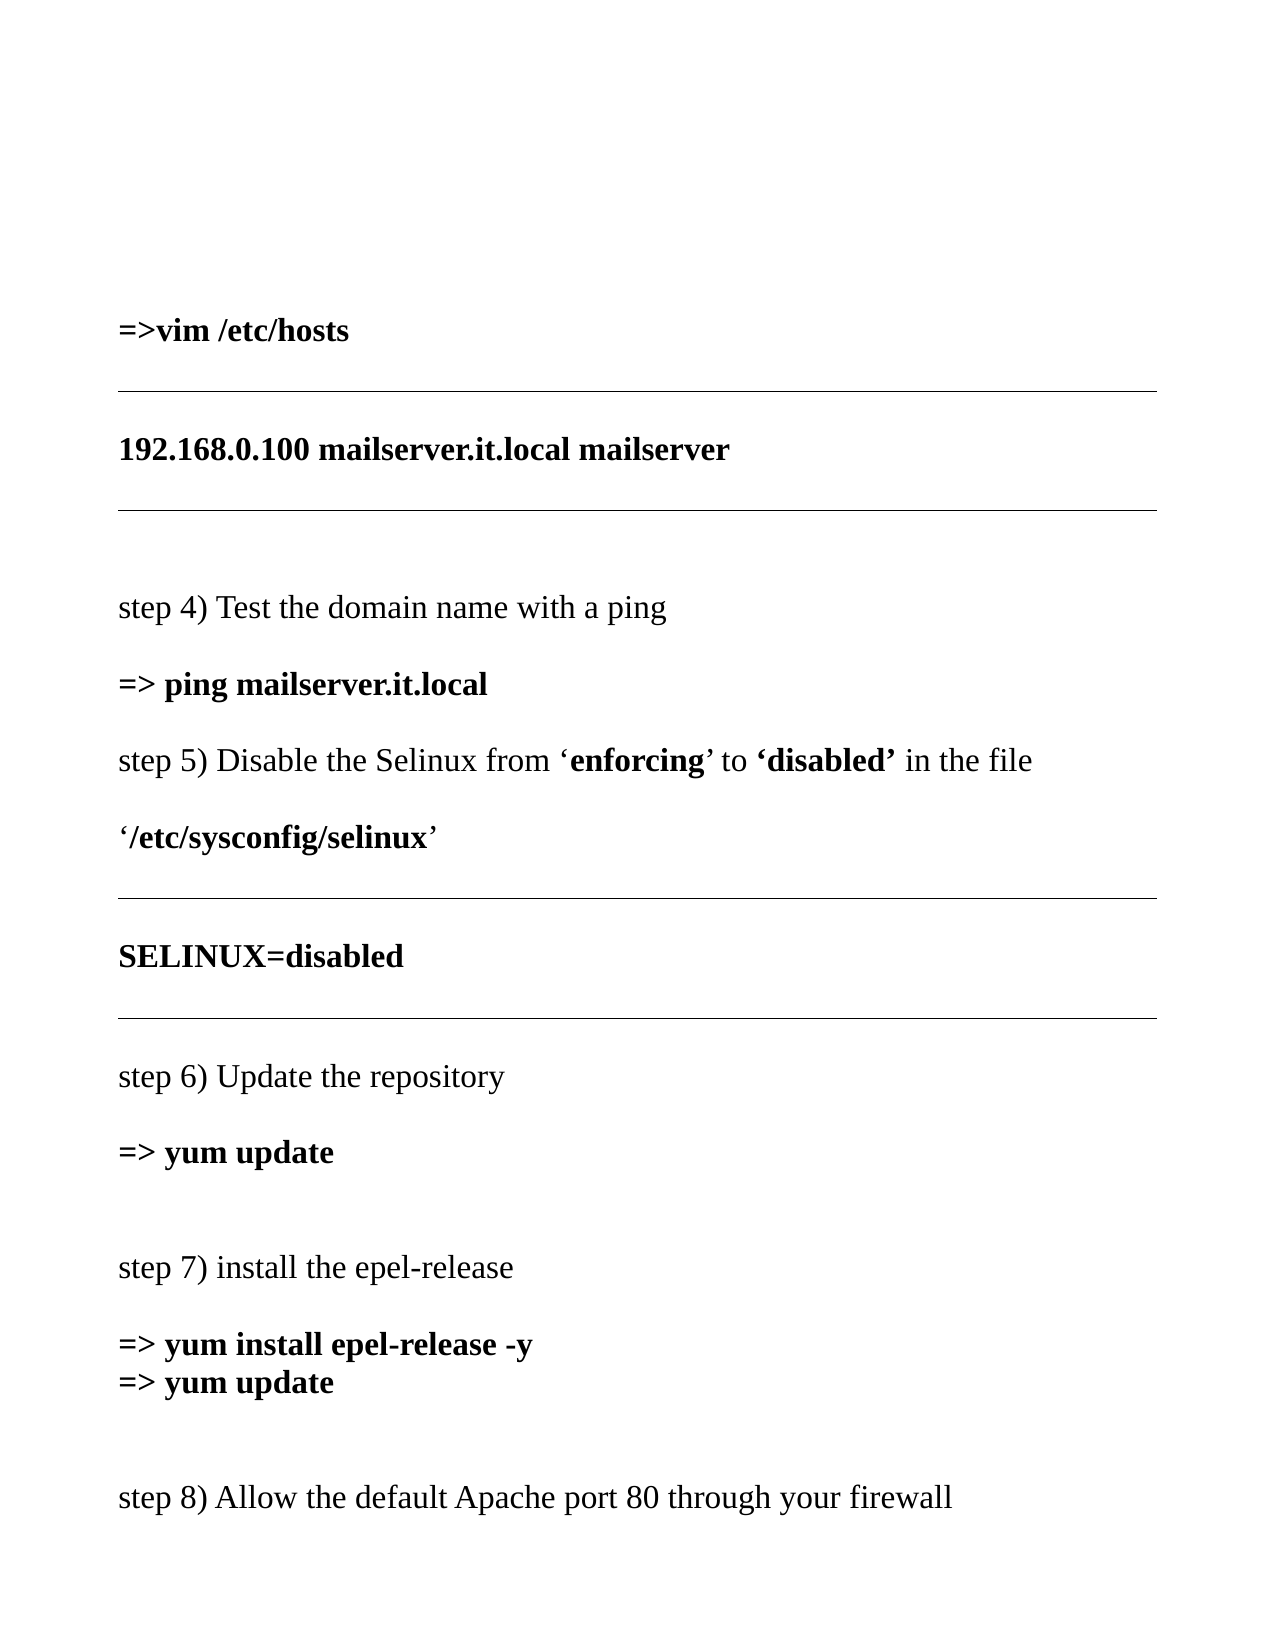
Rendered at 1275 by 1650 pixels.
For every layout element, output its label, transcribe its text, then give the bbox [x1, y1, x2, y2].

text step 8) Allow the default Apache port 80 through your firewall [118, 1478, 1157, 1516]
text => yum install epel-release -y [118, 1324, 1157, 1363]
text step 6) Update the repository [118, 1056, 1157, 1094]
text step 5) Disable the Selinux from ‘enforcing’ to ‘disabled’ in the file [118, 740, 1157, 779]
text SELINUX=disabled [118, 937, 1157, 975]
text ‘/etc/sysconfig/selinux’ [118, 817, 1157, 855]
text step 7) install the epel-release [118, 1248, 1157, 1286]
text => ping mailserver.it.local [118, 664, 1157, 702]
text => yum update [118, 1133, 1157, 1171]
text => yum update [118, 1363, 1157, 1401]
text =>vim /etc/hosts [118, 310, 1157, 348]
text step 4) Test the domain name with a ping [118, 587, 1157, 625]
text 192.168.0.100 mailserver.it.local mailserver [118, 429, 1157, 468]
